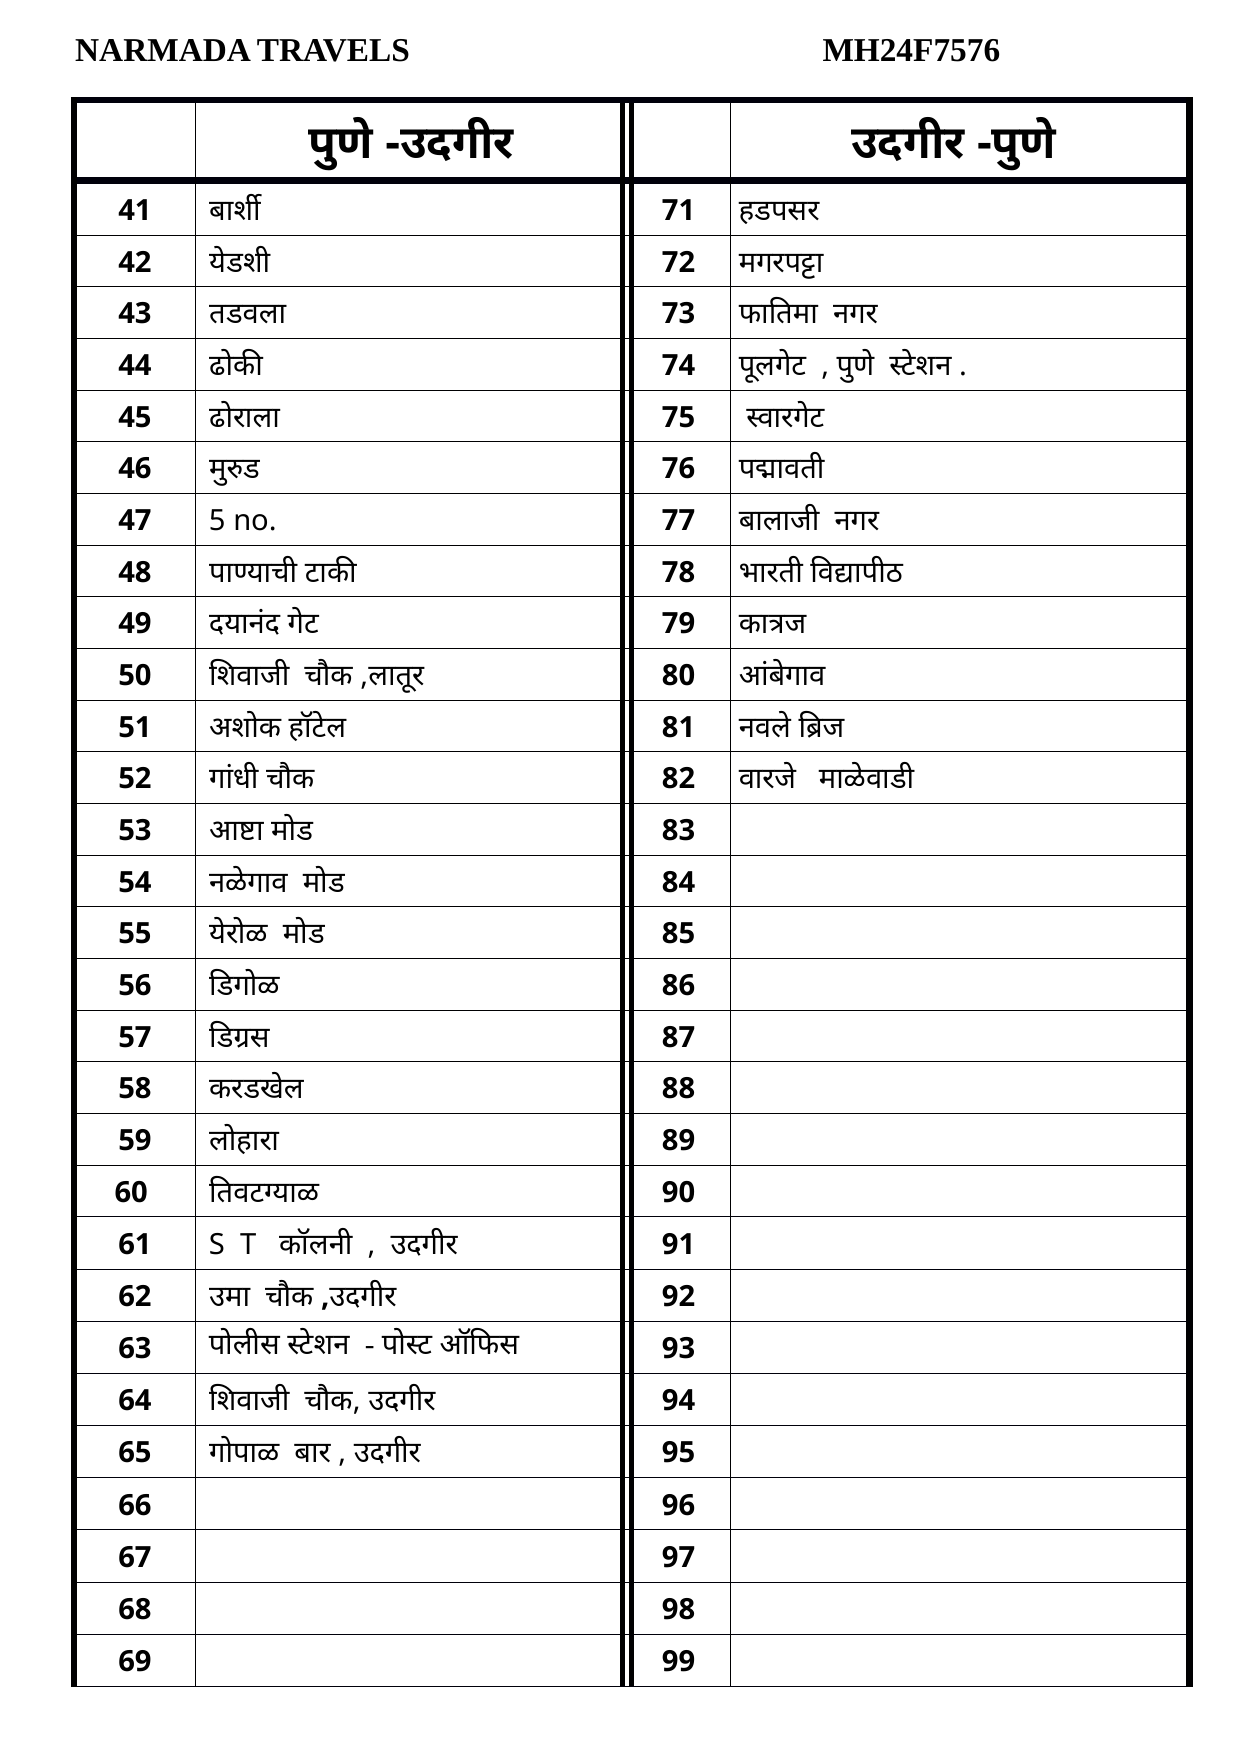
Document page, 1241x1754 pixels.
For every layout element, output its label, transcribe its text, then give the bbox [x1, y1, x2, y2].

table_cell 74 [634, 339, 730, 389]
table_cell 95 [634, 1426, 730, 1477]
table_cell गांधी चौक [196, 752, 620, 803]
table_cell 62 [77, 1270, 195, 1321]
table_cell 45 [77, 391, 195, 441]
table_cell पोलीस स्टेशन - पोस्ट ऑफिस [196, 1322, 620, 1373]
table_cell 46 [77, 442, 195, 493]
table_cell गोपाळ बार , उदगीर [196, 1426, 620, 1477]
table_header उदगीर -पुणे [731, 103, 1186, 177]
table_cell 73 [634, 287, 730, 338]
table_cell [731, 1270, 1186, 1321]
table_cell 71 [634, 184, 730, 234]
table_cell डिग्रस [196, 1011, 620, 1061]
table_cell 67 [77, 1530, 195, 1582]
table_cell उमा चौक ,उदगीर [196, 1270, 620, 1321]
table_cell अशोक हॉटेल [196, 701, 620, 751]
table_cell [731, 1217, 1186, 1268]
table_cell 91 [634, 1217, 730, 1268]
table_cell दयानंद गेट [196, 597, 620, 648]
table_cell 96 [634, 1478, 730, 1529]
table_cell 88 [634, 1062, 730, 1113]
table_cell 52 [77, 752, 195, 803]
table_cell स्वारगेट [731, 391, 1186, 441]
table_cell 80 [634, 649, 730, 699]
table_cell [731, 1635, 1186, 1686]
table_cell 43 [77, 287, 195, 338]
table_cell [731, 1478, 1186, 1529]
table_cell 48 [77, 546, 195, 596]
table_cell 77 [634, 494, 730, 544]
table_cell फातिमा नगर [731, 287, 1186, 338]
table_cell 65 [77, 1426, 195, 1477]
table_cell 51 [77, 701, 195, 751]
table_cell [731, 1426, 1186, 1477]
table_cell S T कॉलनी , उदगीर [196, 1217, 620, 1268]
table_cell ढोकी [196, 339, 620, 389]
table_cell शिवाजी चौक ,लातूर [196, 649, 620, 699]
table_cell 42 [77, 236, 195, 286]
table_cell मुरुड [196, 442, 620, 493]
table_cell पूलगेट , पुणे स्टेशन . [731, 339, 1186, 389]
table_cell येरोळ मोड [196, 907, 620, 958]
table_cell शिवाजी चौक, उदगीर [196, 1374, 620, 1425]
table_cell [196, 1635, 620, 1686]
table_cell 98 [634, 1583, 730, 1634]
table_cell 44 [77, 339, 195, 389]
table_cell 94 [634, 1374, 730, 1425]
table_cell आष्टा मोड [196, 804, 620, 854]
table_cell 61 [77, 1217, 195, 1268]
table_cell 82 [634, 752, 730, 803]
table_header पुणे -उदगीर [196, 103, 620, 177]
table_cell 55 [77, 907, 195, 958]
table_cell 81 [634, 701, 730, 751]
table_cell भारती विद्यापीठ [731, 546, 1186, 596]
table_cell 47 [77, 494, 195, 544]
table_cell 69 [77, 1635, 195, 1686]
table_cell 87 [634, 1011, 730, 1061]
table_cell 75 [634, 391, 730, 441]
table_cell [196, 1583, 620, 1634]
table_cell 58 [77, 1062, 195, 1113]
table_header [634, 103, 730, 177]
table_cell पद्मावती [731, 442, 1186, 493]
table_cell हडपसर [731, 184, 1186, 234]
table_header [77, 103, 195, 177]
table_cell [731, 1062, 1186, 1113]
table_cell [731, 1011, 1186, 1061]
table_cell 90 [634, 1166, 730, 1216]
table_cell 85 [634, 907, 730, 958]
table_cell 99 [634, 1635, 730, 1686]
table_cell वारजे माळेवाडी [731, 752, 1186, 803]
table_cell 49 [77, 597, 195, 648]
table_cell 78 [634, 546, 730, 596]
table_cell [731, 1114, 1186, 1164]
table_cell [196, 1530, 620, 1582]
table_cell करडखेल [196, 1062, 620, 1113]
table_cell [731, 856, 1186, 906]
table_cell 84 [634, 856, 730, 906]
table_cell 92 [634, 1270, 730, 1321]
table_cell [731, 1530, 1186, 1582]
table_cell 72 [634, 236, 730, 286]
table_cell 93 [634, 1322, 730, 1373]
table_cell 68 [77, 1583, 195, 1634]
table_cell कात्रज [731, 597, 1186, 648]
table_cell [731, 1166, 1186, 1216]
table_cell [731, 804, 1186, 854]
table_cell 66 [77, 1478, 195, 1529]
table_cell [731, 1374, 1186, 1425]
table_cell 54 [77, 856, 195, 906]
table_cell [731, 1583, 1186, 1634]
table_cell 57 [77, 1011, 195, 1061]
table_cell [731, 907, 1186, 958]
table_cell 41 [77, 184, 195, 234]
table_cell 59 [77, 1114, 195, 1164]
table_cell 79 [634, 597, 730, 648]
table_cell लोहारा [196, 1114, 620, 1164]
table_cell [731, 959, 1186, 1009]
table_cell तिवटग्याळ [196, 1166, 620, 1216]
table_cell 50 [77, 649, 195, 699]
table_cell 5 no. [196, 494, 620, 544]
table_cell 83 [634, 804, 730, 854]
table_cell मगरपट्टा [731, 236, 1186, 286]
table_cell 97 [634, 1530, 730, 1582]
table_cell ढोराला [196, 391, 620, 441]
table_cell बार्शी [196, 184, 620, 234]
table_cell 63 [77, 1322, 195, 1373]
table_cell नळेगाव मोड [196, 856, 620, 906]
table_cell 76 [634, 442, 730, 493]
table_cell 53 [77, 804, 195, 854]
table_cell 86 [634, 959, 730, 1009]
table_cell [731, 1322, 1186, 1373]
table_cell 89 [634, 1114, 730, 1164]
table_cell नवले ब्रिज [731, 701, 1186, 751]
table_cell 56 [77, 959, 195, 1009]
table_cell येडशी [196, 236, 620, 286]
table_cell डिगोळ [196, 959, 620, 1009]
table_cell आंबेगाव [731, 649, 1186, 699]
table_cell 60 [77, 1166, 195, 1216]
table_cell बालाजी नगर [731, 494, 1186, 544]
table_cell [196, 1478, 620, 1529]
table_cell तडवला [196, 287, 620, 338]
table_cell 64 [77, 1374, 195, 1425]
table_cell पाण्याची टाकी [196, 546, 620, 596]
